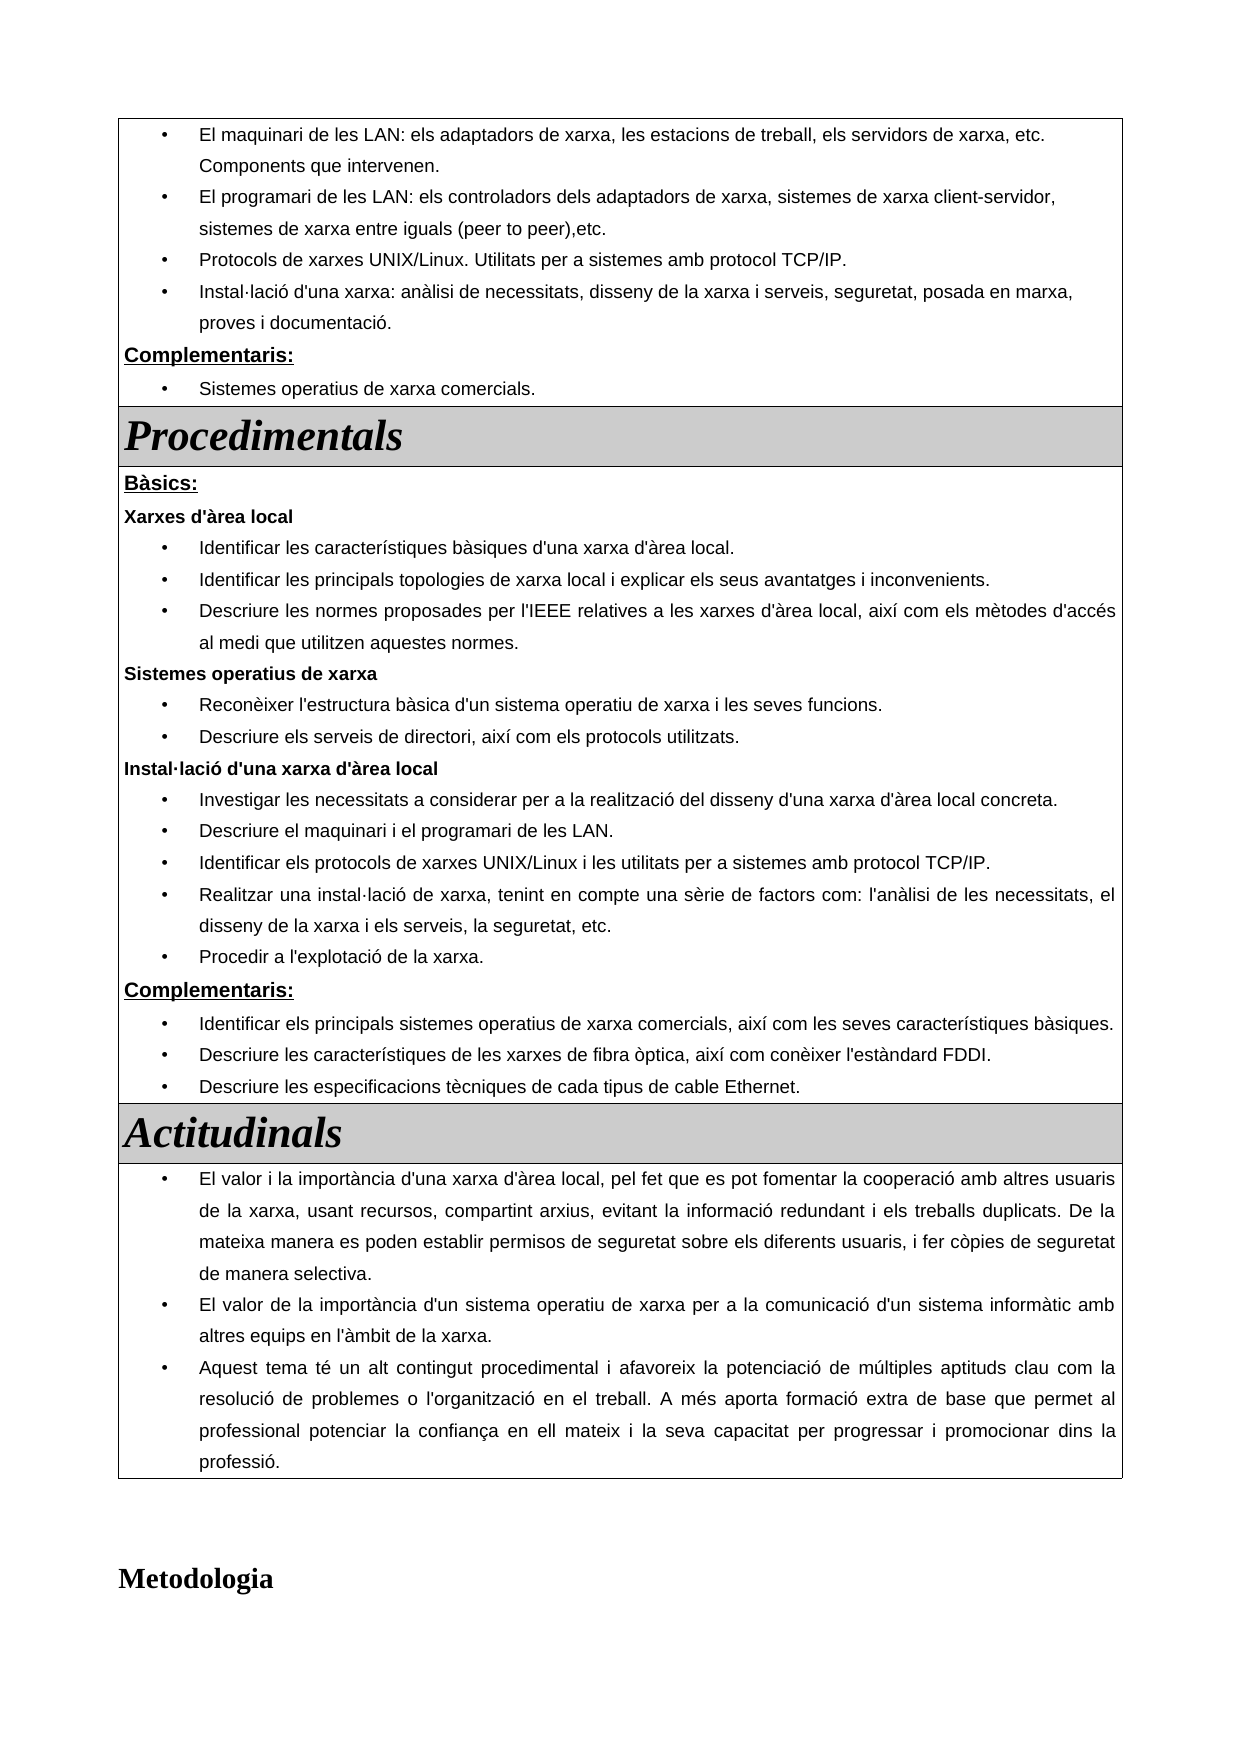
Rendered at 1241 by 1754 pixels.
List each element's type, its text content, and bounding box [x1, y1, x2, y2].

table_cell Procedimentals [119, 407, 1122, 466]
table_cell Actitudinals [119, 1104, 1122, 1163]
table_cell El valor i la importància d'una xarxa d'àrea local, pel fet que es pot fomentar la cooperació amb altres usuaris de la xarxa, usant recursos, compartint arxius, evitant la informació redundant i els treballs duplicats. De la mateixa manera es poden establir permisos de seguretat sobre els diferents usuaris, i fer còpies de seguretat de manera selectiva. El valor de la importància d'un sistema operatiu de xarxa per a la comunicació d'un sistema informàtic amb altres equips en l'àmbit de la xarxa. Aquest tema té un alt contingut procedimental i afavoreix la potenciació de múltiples aptituds clau com la resolució de problemes o l'organització en el treball. A més aporta formació extra de base que permet al professional potenciar la confiança en ell mateix i la seva capacitat per progressar i promocionar dins la professió. [119, 1164, 1122, 1478]
table_cell Bàsics: Xarxes d'àrea local Identificar les característiques bàsiques d'una xarxa d'àrea local. Identificar les principals topologies de xarxa local i explicar els seus avantatges i inconvenients. Descriure les normes proposades per l'IEEE relatives a les xarxes d'àrea local, així com els mètodes d'accés al medi que utilitzen aquestes normes. Sistemes operatius de xarxa Reconèixer l'estructura bàsica d'un sistema operatiu de xarxa i les seves funcions. Descriure els serveis de directori, així com els protocols utilitzats. Instal·lació d'una xarxa d'àrea local Investigar les necessitats a considerar per a la realització del disseny d'una xarxa d'àrea local concreta. Descriure el maquinari i el programari de les LAN. Identificar els protocols de xarxes UNIX/Linux i les utilitats per a sistemes amb protocol TCP/IP. Realitzar una instal·lació de xarxa, tenint en compte una sèrie de factors com: l'anàlisi de les necessitats, el disseny de la xarxa i els serveis, la seguretat, etc. Procedir a l'explotació de la xarxa. Complementaris: Identificar els principals sistemes operatius de xarxa comercials, així com les seves característiques bàsiques. Descriure les característiques de les xarxes de fibra òptica, així com conèixer l'estàndard FDDI. Descriure les especificacions tècniques de cada tipus de cable Ethernet. [119, 467, 1122, 1103]
table_cell Bàsics: Xarxes d'àrea local Concepte de xarxa d'àrea local. Característiques bàsiques. Topologies de xarxa: bus, anell, estrella, arbre, connexa. Estàndards de l'IEEE. La norma IEEE 802. L'estàndard IEEE 802.3. ETHERNET Característiques a nivell físic. Característiques a nivell d'enllaç. Xarxes sense fils WI-FI (IEEE 802.12) i BlueTooth (IEEE 802.15). Xarxes de fibra òptica: FDDI (Fiber Distributed Interface). Sistemes operatius Evolució històrica dels sistemes operatius de xarxa (NOS- Network Operating Systems). Els sistemes operatius de xarxa més utilitzats: Unix/Linux, Microsoft Windows (NT, 2000 Server) i Novell Netware. Característiques principals. Comparativa. Serveis de directori: Active Directori, Samba i LDAP. Grups de treball. Dominis de xarxa. Instal·lació d'una xarxa d'àrea local El maquinari de les LAN: els adaptadors de xarxa, les estacions de treball, els servidors de xarxa, etc. Components que intervenen. El programari de les LAN: els controladors dels adaptadors de xarxa, sistemes de xarxa client-servidor, sistemes de xarxa entre iguals (peer to peer),etc. Protocols de xarxes UNIX/Linux. Utilitats per a sistemes amb protocol TCP/IP. Instal·lació d'una xarxa: anàlisi de necessitats, disseny de la xarxa i serveis, seguretat, posada en marxa, proves i documentació. Complementaris: Sistemes operatius de xarxa comercials. [119, 119, 1122, 406]
subtitle Metodologia [118, 1562, 1122, 1595]
